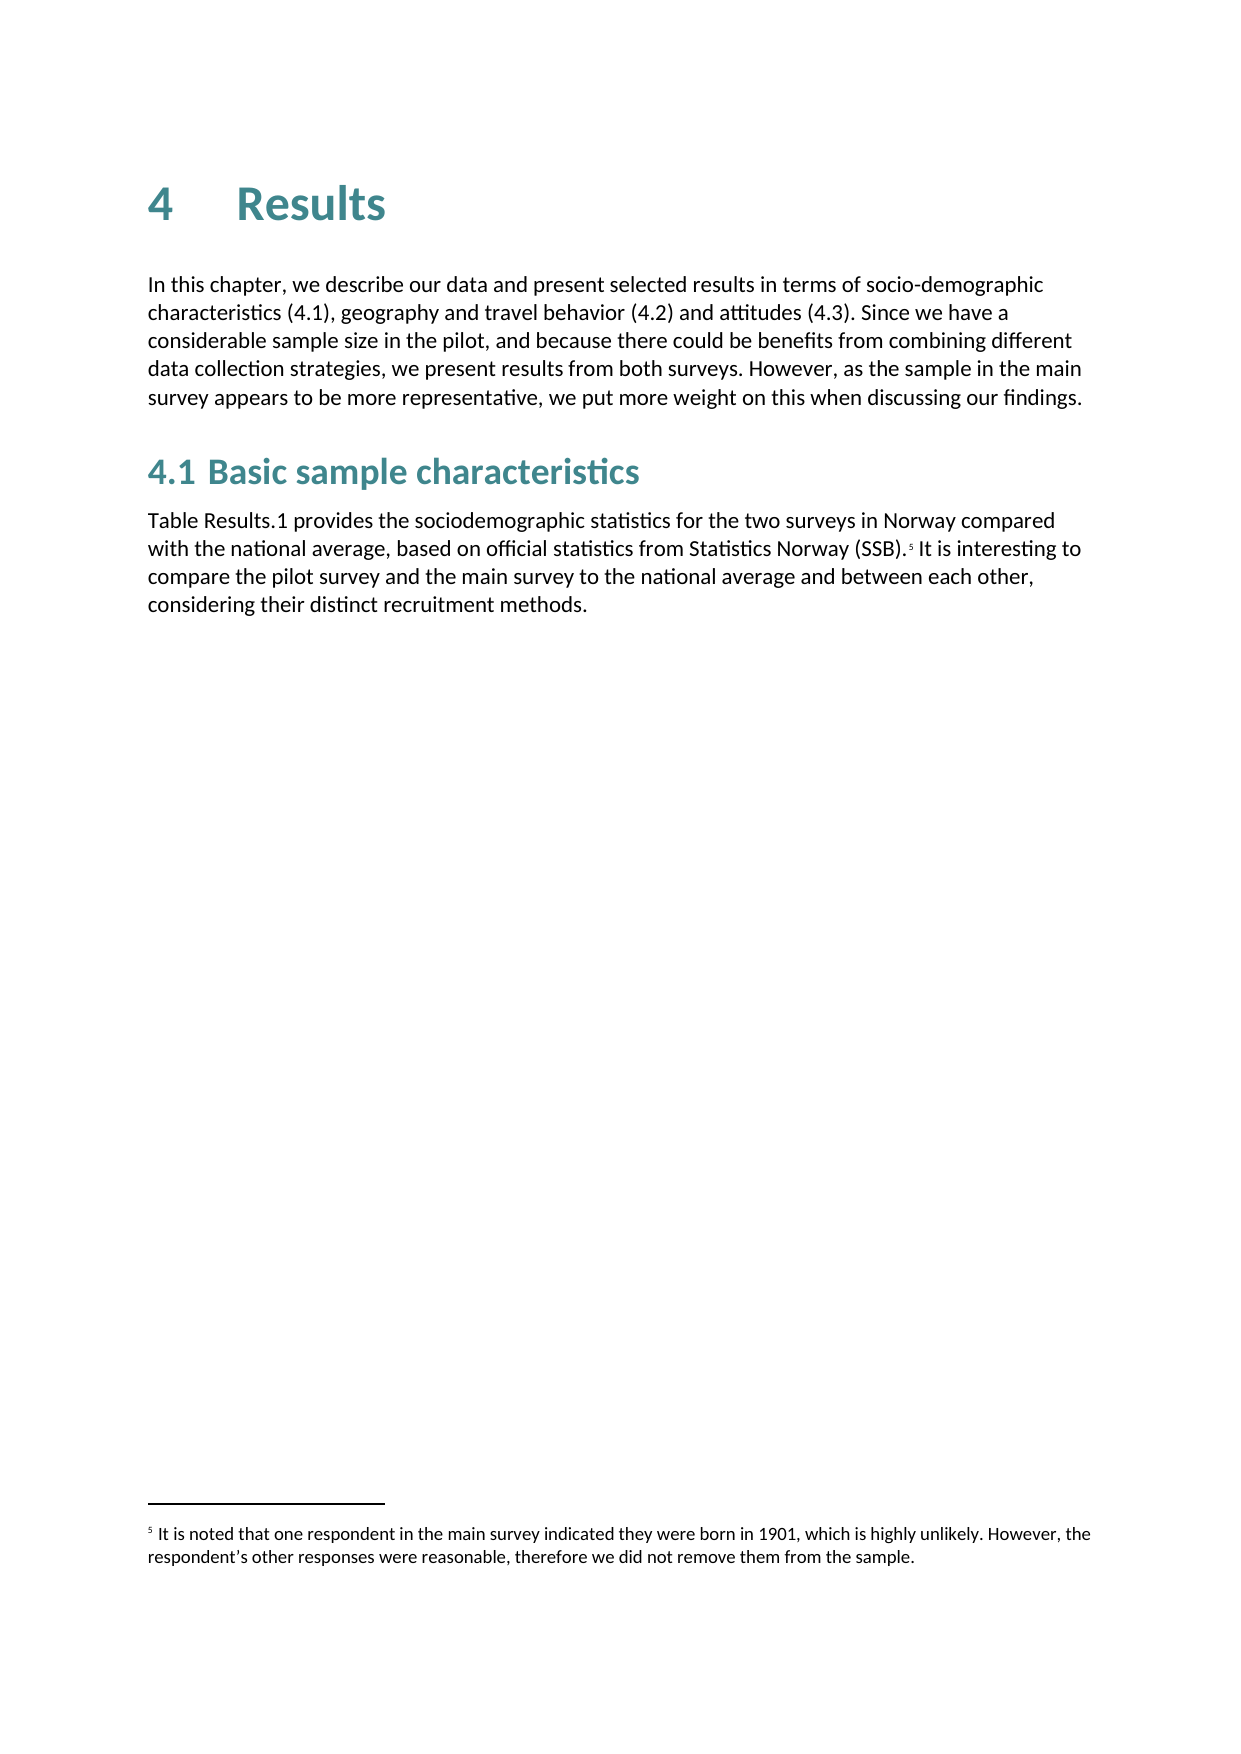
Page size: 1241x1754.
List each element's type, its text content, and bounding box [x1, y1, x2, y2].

subtitle Basic sample characteristics [148, 448, 1092, 494]
text In this chapter, we describe our data and present selected results in terms of socio-demographic characteristics (4.1), geography and travel behavior (4.2) and attitudes (4.3). Since we have a considerable sample size in the pilot, and because there could be benefits from combining different data collection strategies, we present results from both surveys. However, as the sample in the main survey appears to be more representative, we put more weight on this when discussing our findings. [148, 271, 1092, 411]
text It is noted that one respondent in the main survey indicated they were born in 1901, which is highly unlikely. However, the respondent’s other responses were reasonable, therefore we did not remove them from the sample. [148, 1522, 1092, 1568]
subtitle Results [148, 172, 1092, 233]
text Table Results.1 provides the sociodemographic statistics for the two surveys in Norway compared with the national average, based on official statistics from Statistics Norway (SSB). It is interesting to compare the pilot survey and the main survey to the national average and between each other, considering their distinct recruitment methods. [148, 506, 1092, 618]
